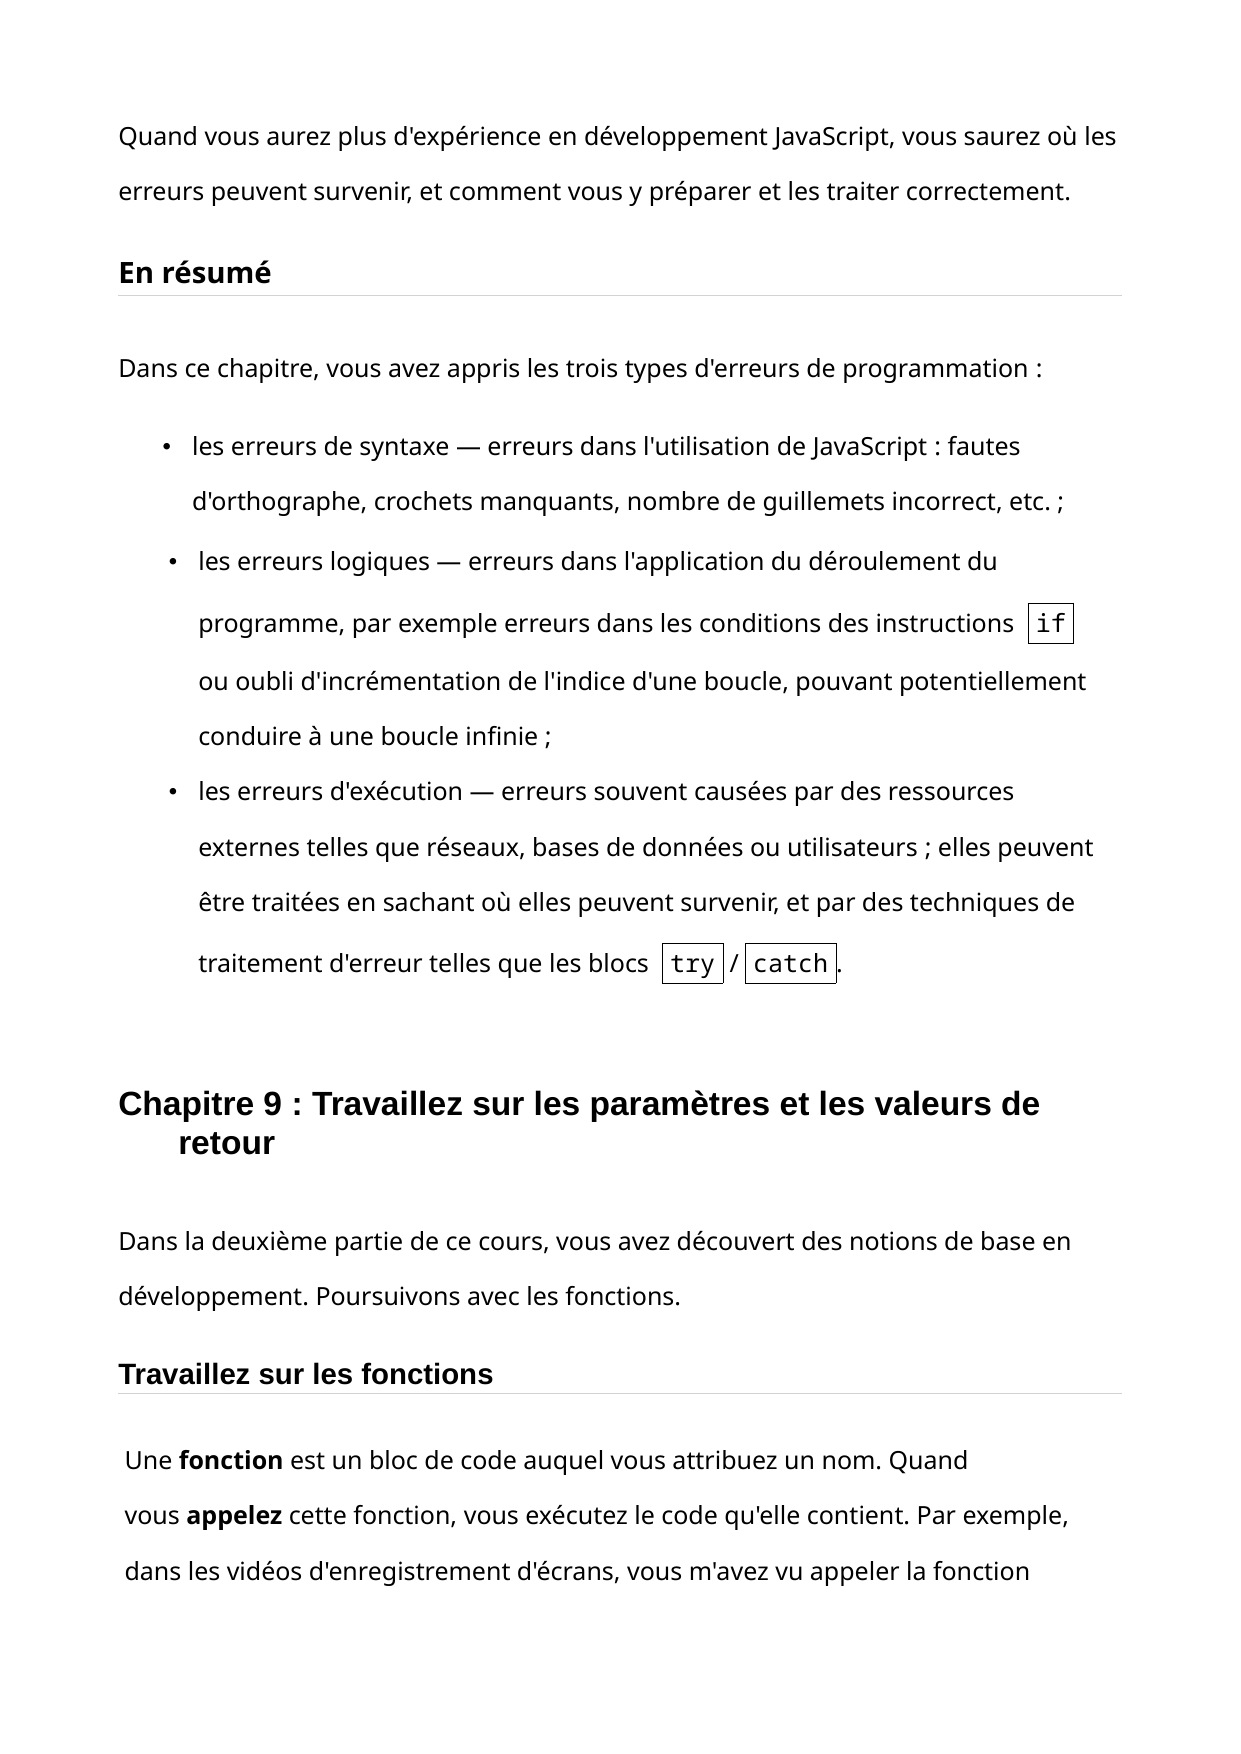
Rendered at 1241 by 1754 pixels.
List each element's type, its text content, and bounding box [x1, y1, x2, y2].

list les erreurs logiques — erreurs dans l'application du déroulement du programme, par exemple erreurs dans les conditions des instructions if ou oubli d'incrémentation de l'indice d'une boucle, pouvant potentiellement conduire à une boucle infinie ; [168, 544, 1116, 753]
subtitle Chapitre 9 : Travaillez sur les paramètres et les valeurs de retour [118, 1084, 1122, 1162]
list les erreurs d'exécution — erreurs souvent causées par des ressources externes telles que réseaux, bases de données ou utilisateurs ; elles peuvent être traitées en sachant où elles peuvent survenir, et par des techniques de traitement d'erreur telles que les blocs try / catch. [168, 774, 1116, 983]
subtitle Travaillez sur les fonctions [118, 1357, 1122, 1393]
list les erreurs de syntaxe — erreurs dans l'utilisation de JavaScript : fautes d'orthographe, crochets manquants, nombre de guillemets incorrect, etc. ; [162, 429, 1122, 518]
text Dans la deuxième partie de ce cours, vous avez découvert des notions de base en développement. Poursuivons avec les fonctions. [118, 1223, 1122, 1312]
text Dans ce chapitre, vous avez appris les trois types d'erreurs de programmation : [118, 350, 1122, 384]
subtitle En résumé [118, 252, 1122, 295]
text Une fonction est un bloc de code auquel vous attribuez un nom. Quand vous appelez cette fonction, vous exécutez le code qu'elle contient. Par exemple, dans les vidéos d'enregistrement d'écrans, vous m'avez vu appeler la fonction [124, 1443, 1116, 1587]
text Quand vous aurez plus d'expérience en développement JavaScript, vous saurez où les erreurs peuvent survenir, et comment vous y préparer et les traiter correctement. [118, 118, 1122, 207]
